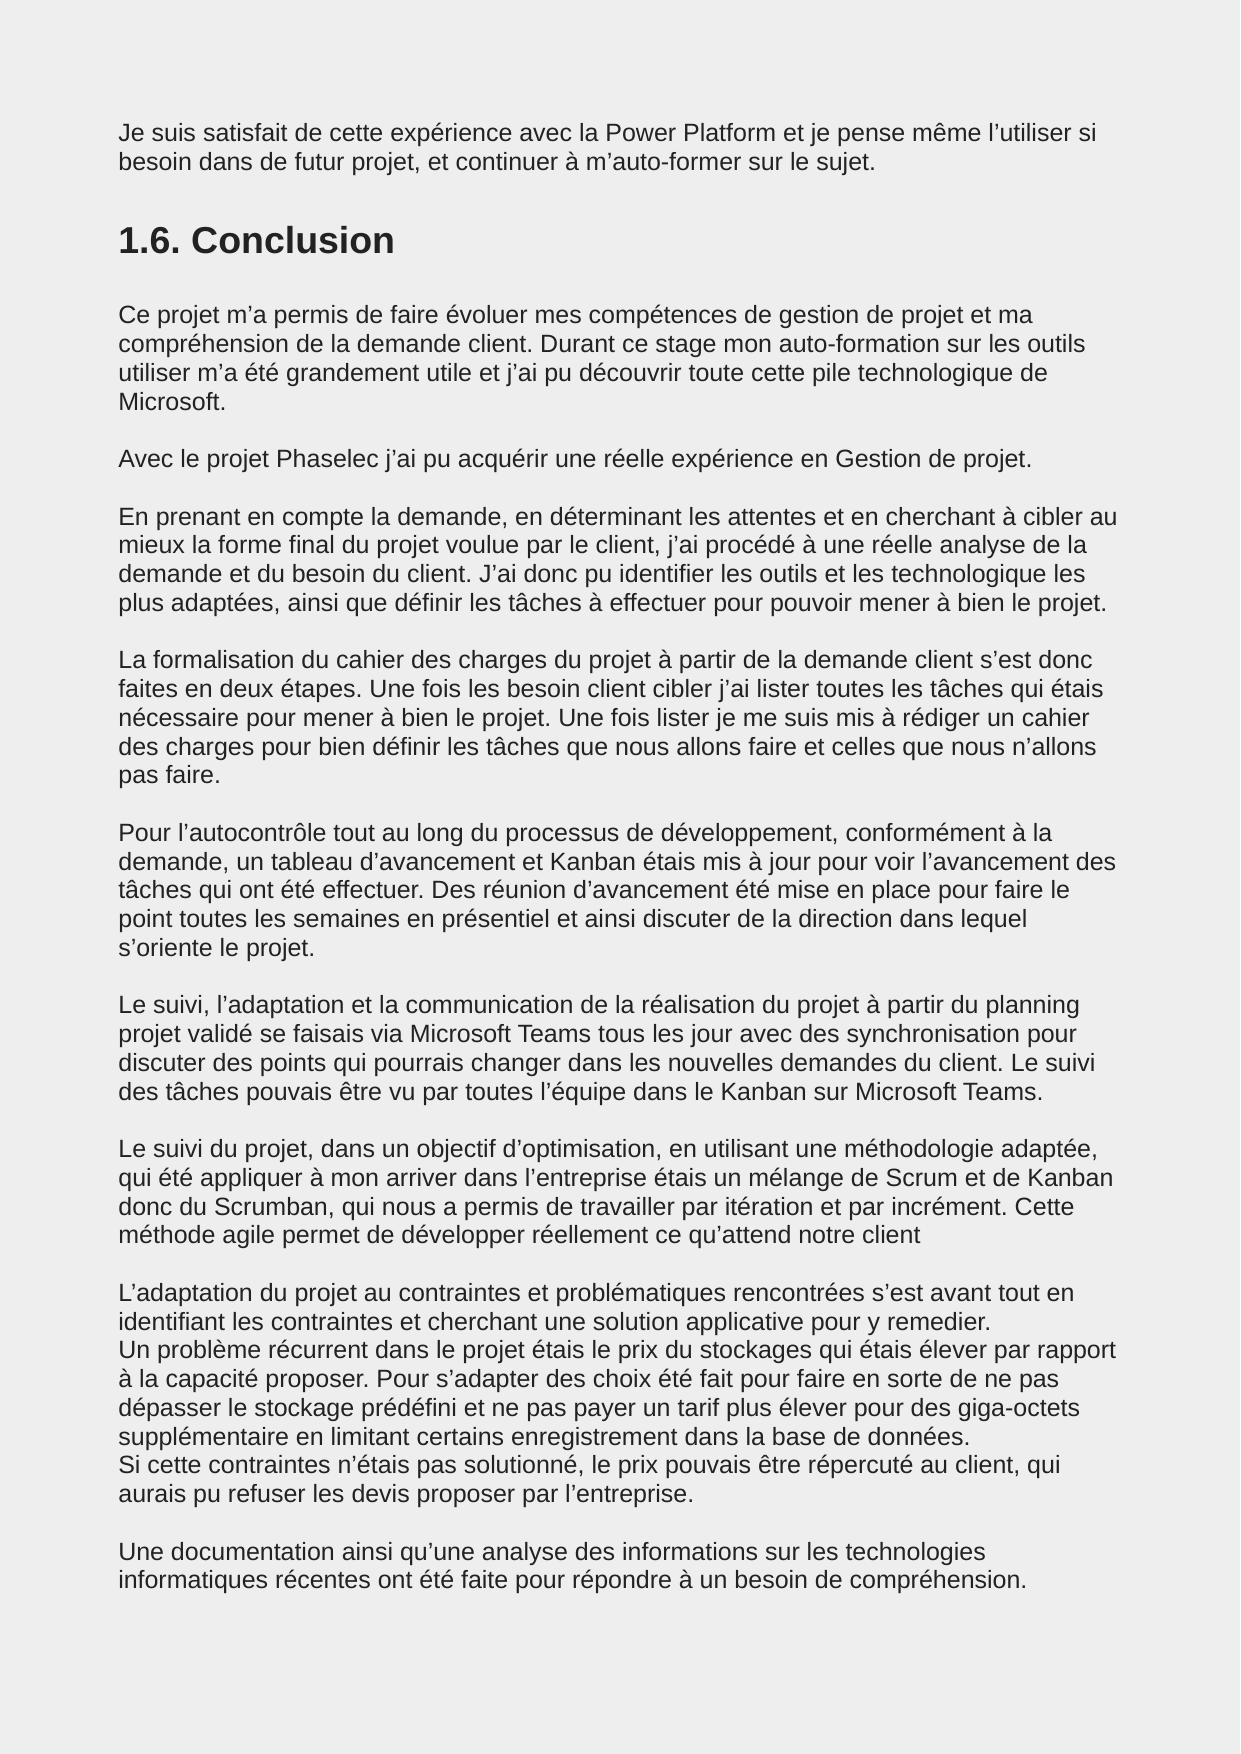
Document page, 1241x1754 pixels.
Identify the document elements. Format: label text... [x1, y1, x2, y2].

text Je suis satisfait de cette expérience avec la Power Platform et je pense même l’utiliser si besoin dans de futur projet, et continuer à m’auto-former sur le sujet. [118, 118, 1122, 176]
text Une documentation ainsi qu’une analyse des informations sur les technologies informatiques récentes ont été faite pour répondre à un besoin de compréhension. [118, 1537, 1122, 1594]
text La formalisation du cahier des charges du projet à partir de la demande client s’est donc faites en deux étapes. Une fois les besoin client cibler j’ai lister toutes les tâches qui étais nécessaire pour mener à bien le projet. Une fois lister je me suis mis à rédiger un cahier des charges pour bien définir les tâches que nous allons faire et celles que nous n’allons pas faire. [118, 645, 1122, 789]
text En prenant en compte la demande, en déterminant les attentes et en cherchant à cibler au mieux la forme final du projet voulue par le client, j’ai procédé à une réelle analyse de la demande et du besoin du client. J’ai donc pu identifier les outils et les technologique les plus adaptées, ainsi que définir les tâches à effectuer pour pouvoir mener à bien le projet. [118, 502, 1122, 617]
text 1.6. Conclusion [118, 219, 1122, 262]
text Si cette contraintes n’étais pas solutionné, le prix pouvais être répercuté au client, qui aurais pu refuser les devis proposer par l’entreprise. [118, 1450, 1122, 1508]
text Le suivi du projet, dans un objectif d’optimisation, en utilisant une méthodologie adaptée, qui été appliquer à mon arriver dans l’entreprise étais un mélange de Scrum et de Kanban donc du Scrumban, qui nous a permis de travailler par itération et par incrément. Cette méthode agile permet de développer réellement ce qu’attend notre client [118, 1134, 1122, 1249]
text Pour l’autocontrôle tout au long du processus de développement, conformément à la demande, un tableau d’avancement et Kanban étais mis à jour pour voir l’avancement des tâches qui ont été effectuer. Des réunion d’avancement été mise en place pour faire le point toutes les semaines en présentiel et ainsi discuter de la direction dans lequel s’oriente le projet. [118, 818, 1122, 962]
text Avec le projet Phaselec j’ai pu acquérir une réelle expérience en Gestion de projet. [118, 444, 1122, 473]
text Un problème récurrent dans le projet étais le prix du stockages qui étais élever par rapport à la capacité proposer. Pour s’adapter des choix été fait pour faire en sorte de ne pas dépasser le stockage prédéfini et ne pas payer un tarif plus élever pour des giga-octets supplémentaire en limitant certains enregistrement dans la base de données. [118, 1335, 1122, 1450]
text Le suivi, l’adaptation et la communication de la réalisation du projet à partir du planning projet validé se faisais via Microsoft Teams tous les jour avec des synchronisation pour discuter des points qui pourrais changer dans les nouvelles demandes du client. Le suivi des tâches pouvais être vu par toutes l’équipe dans le Kanban sur Microsoft Teams. [118, 990, 1122, 1105]
text Ce projet m’a permis de faire évoluer mes compétences de gestion de projet et ma compréhension de la demande client. Durant ce stage mon auto-formation sur les outils utiliser m’a été grandement utile et j’ai pu découvrir toute cette pile technologique de Microsoft. [118, 300, 1122, 415]
text L’adaptation du projet au contraintes et problématiques rencontrées s’est avant tout en identifiant les contraintes et cherchant une solution applicative pour y remedier. [118, 1278, 1122, 1335]
